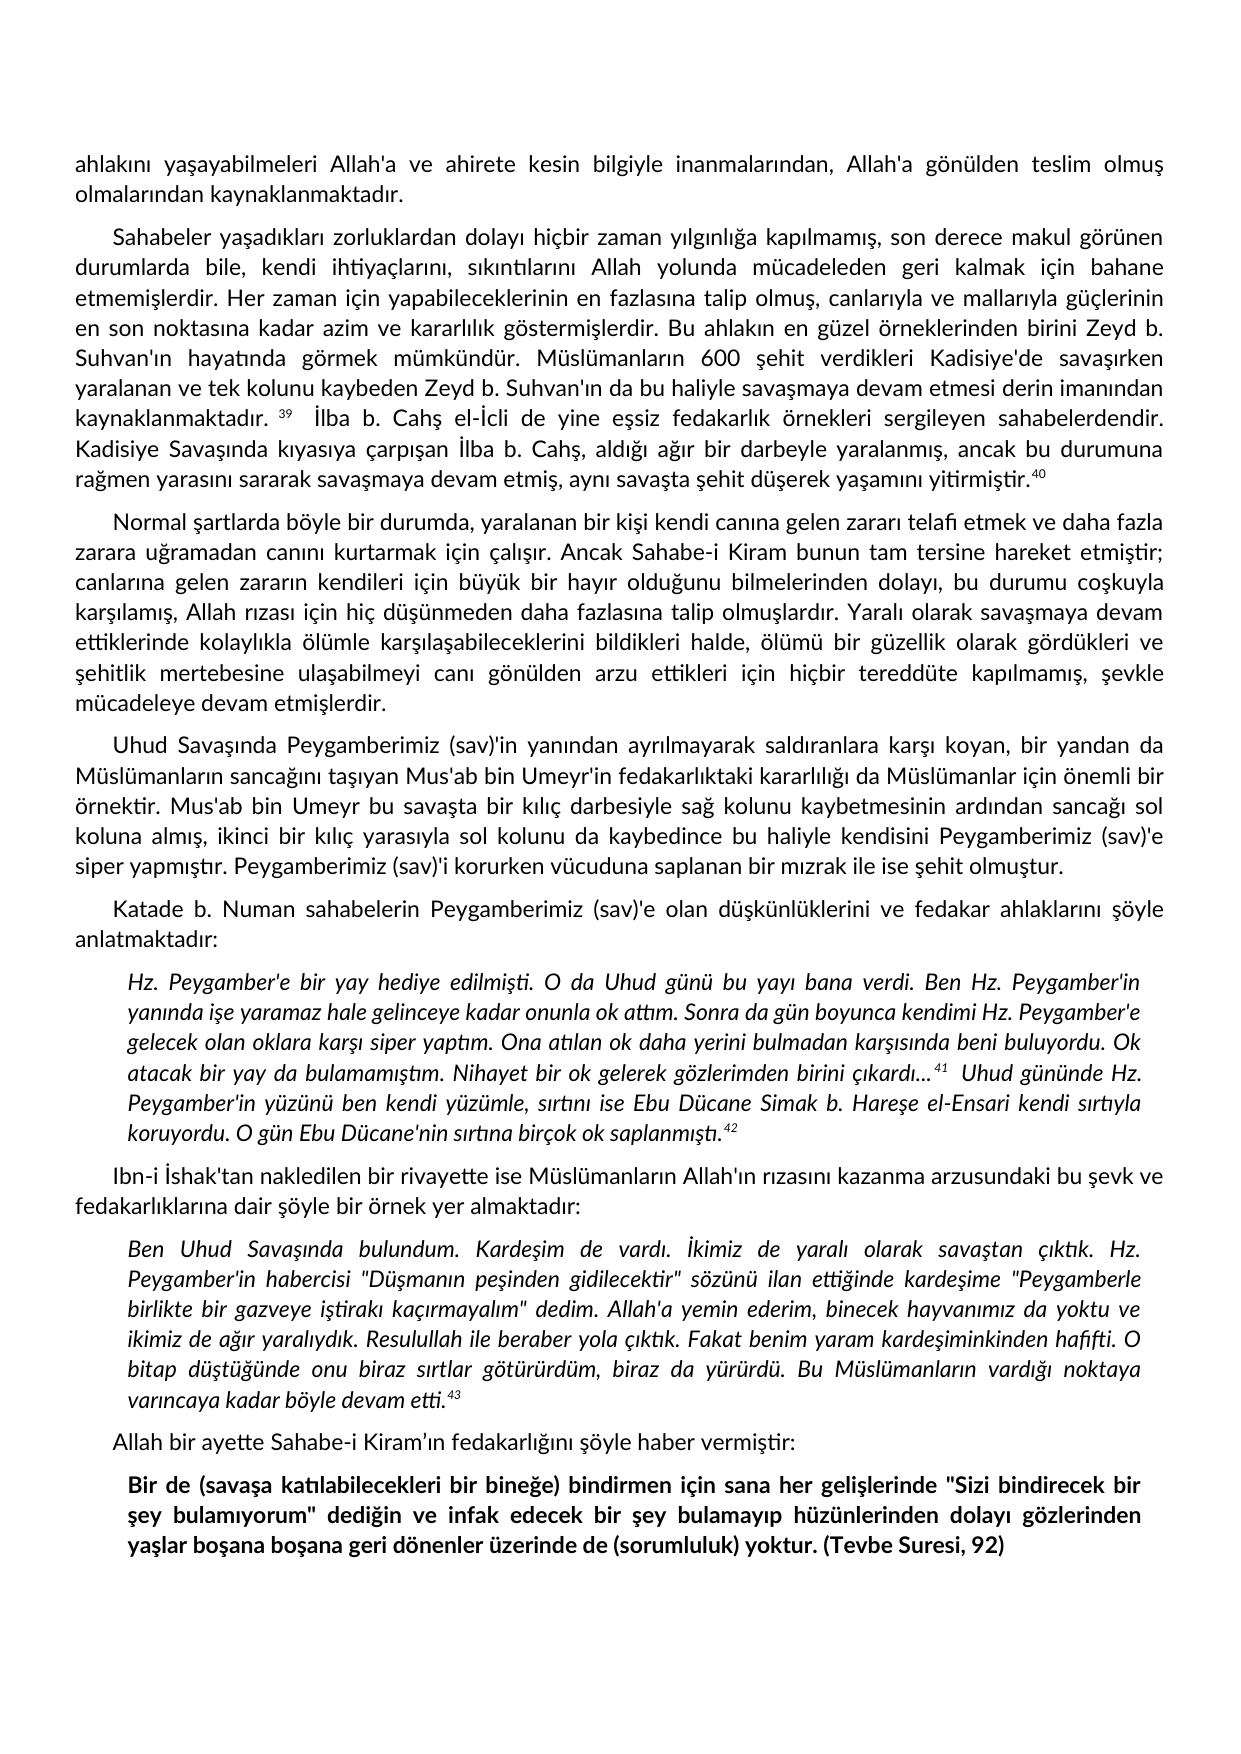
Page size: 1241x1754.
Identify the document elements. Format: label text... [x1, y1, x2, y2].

text Uhud Savaşında Peygamberimiz (sav)'in yanından ayrılmayarak saldıranlara karşı koyan, bir yandan da Müslümanların sancağını taşıyan Mus'ab bin Umeyr'in fedakarlıktaki kararlılığı da Müslümanlar için önemli bir örnektir. Mus'ab bin Umeyr bu savaşta bir kılıç darbesiyle sağ kolunu kaybetmesinin ardından sancağı sol koluna almış, ikinci bir kılıç yarasıyla sol kolunu da kaybedince bu haliyle kendisini Peygamberimiz (sav)'e siper yapmıştır. Peygamberimiz (sav)'i korurken vücuduna saplanan bir mızrak ile ise şehit olmuştur. [75, 731, 1165, 879]
text Ben Uhud Savaşında bulundum. Kardeşim de vardı. İkimiz de yaralı olarak savaştan çıktık. Hz. Peygamber'in habercisi "Düşmanın peşinden gidilecektir" sözünü ilan ettiğinde kardeşime "Peygamberle birlikte bir gazveye iştirakı kaçırmayalım" dedim. Allah'a yemin ederim, binecek hayvanımız da yoktu ve ikimiz de ağır yaralıydık. Resulullah ile beraber yola çıktık. Fakat benim yaram kardeşiminkinden hafifti. O bitap düştüğünde onu biraz sırtlar götürürdüm, biraz da yürürdü. Bu Müslümanların vardığı noktaya varıncaya kadar böyle devam etti.43 [127, 1234, 1143, 1413]
text Sahabeler yaşadıkları zorluklardan dolayı hiçbir zaman yılgınlığa kapılmamış, son derece makul görünen durumlarda bile, kendi ihtiyaçlarını, sıkıntılarını Allah yolunda mücadeleden geri kalmak için bahane etmemişlerdir. Her zaman için yapabileceklerinin en fazlasına talip olmuş, canlarıyla ve mallarıyla güçlerinin en son noktasına kadar azim ve kararlılık göstermişlerdir. Bu ahlakın en güzel örneklerinden birini Zeyd b. Suhvan'ın hayatında görmek mümkündür. Müslümanların 600 şehit verdikleri Kadisiye'de savaşırken yaralanan ve tek kolunu kaybeden Zeyd b. Suhvan'ın da bu haliyle savaşmaya devam etmesi derin imanından kaynaklanmaktadır. 39 İlba b. Cahş el-İcli de yine eşsiz fedakarlık örnekleri sergileyen sahabelerdendir. Kadisiye Savaşında kıyasıya çarpışan İlba b. Cahş, aldığı ağır bir darbeyle yaralanmış, ancak bu durumuna rağmen yarasını sararak savaşmaya devam etmiş, aynı savaşta şehit düşerek yaşamını yitirmiştir.40 [75, 223, 1165, 492]
text Ibn-i İshak'tan nakledilen bir rivayette ise Müslümanların Allah'ın rızasını kazanma arzusundaki bu şevk ve fedakarlıklarına dair şöyle bir örnek yer almaktadır: [75, 1161, 1165, 1219]
text Katade b. Numan sahabelerin Peygamberimiz (sav)'e olan düşkünlüklerini ve fedakar ahlaklarını şöyle anlatmaktadır: [75, 895, 1165, 952]
text ahlakını yaşayabilmeleri Allah'a ve ahirete kesin bilgiyle inanmalarından, Allah'a gönülden teslim olmuş olmalarından kaynaklanmaktadır. [75, 150, 1165, 208]
text Allah bir ayette Sahabe-i Kiram’ın fedakarlığını şöyle haber vermiştir: [75, 1428, 1165, 1456]
text Normal şartlarda böyle bir durumda, yaralanan bir kişi kendi canına gelen zararı telafi etmek ve daha fazla zarara uğramadan canını kurtarmak için çalışır. Ancak Sahabe-i Kiram bunun tam tersine hareket etmiştir; canlarına gelen zararın kendileri için büyük bir hayır olduğunu bilmelerinden dolayı, bu durumu coşkuyla karşılamış, Allah rızası için hiç düşünmeden daha fazlasına talip olmuşlardır. Yaralı olarak savaşmaya devam ettiklerinde kolaylıkla ölümle karşılaşabileceklerini bildikleri halde, ölümü bir güzellik olarak gördükleri ve şehitlik mertebesine ulaşabilmeyi canı gönülden arzu ettikleri için hiçbir tereddüte kapılmamış, şevkle mücadeleye devam etmişlerdir. [75, 507, 1165, 716]
text Hz. Peygamber'e bir yay hediye edilmişti. O da Uhud günü bu yayı bana verdi. Ben Hz. Peygamber'in yanında işe yaramaz hale gelinceye kadar onunla ok attım. Sonra da gün boyunca kendimi Hz. Peygamber'e gelecek olan oklara karşı siper yaptım. Ona atılan ok daha yerini bulmadan karşısında beni buluyordu. Ok atacak bir yay da bulamamıştım. Nihayet bir ok gelerek gözlerimden birini çıkardı...41 Uhud gününde Hz. Peygamber'in yüzünü ben kendi yüzümle, sırtını ise Ebu Dücane Simak b. Hareşe el-Ensari kendi sırtıyla koruyordu. O gün Ebu Dücane'nin sırtına birçok ok saplanmıştı.42 [127, 968, 1143, 1146]
text Bir de (savaşa katılabilecekleri bir bineğe) bindirmen için sana her gelişlerinde "Sizi bindirecek bir şey bulamıyorum" dediğin ve infak edecek bir şey bulamayıp hüzünlerinden dolayı gözlerinden yaşlar boşana boşana geri dönenler üzerinde de (sorumluluk) yoktur. (Tevbe Suresi, 92) [127, 1471, 1143, 1559]
